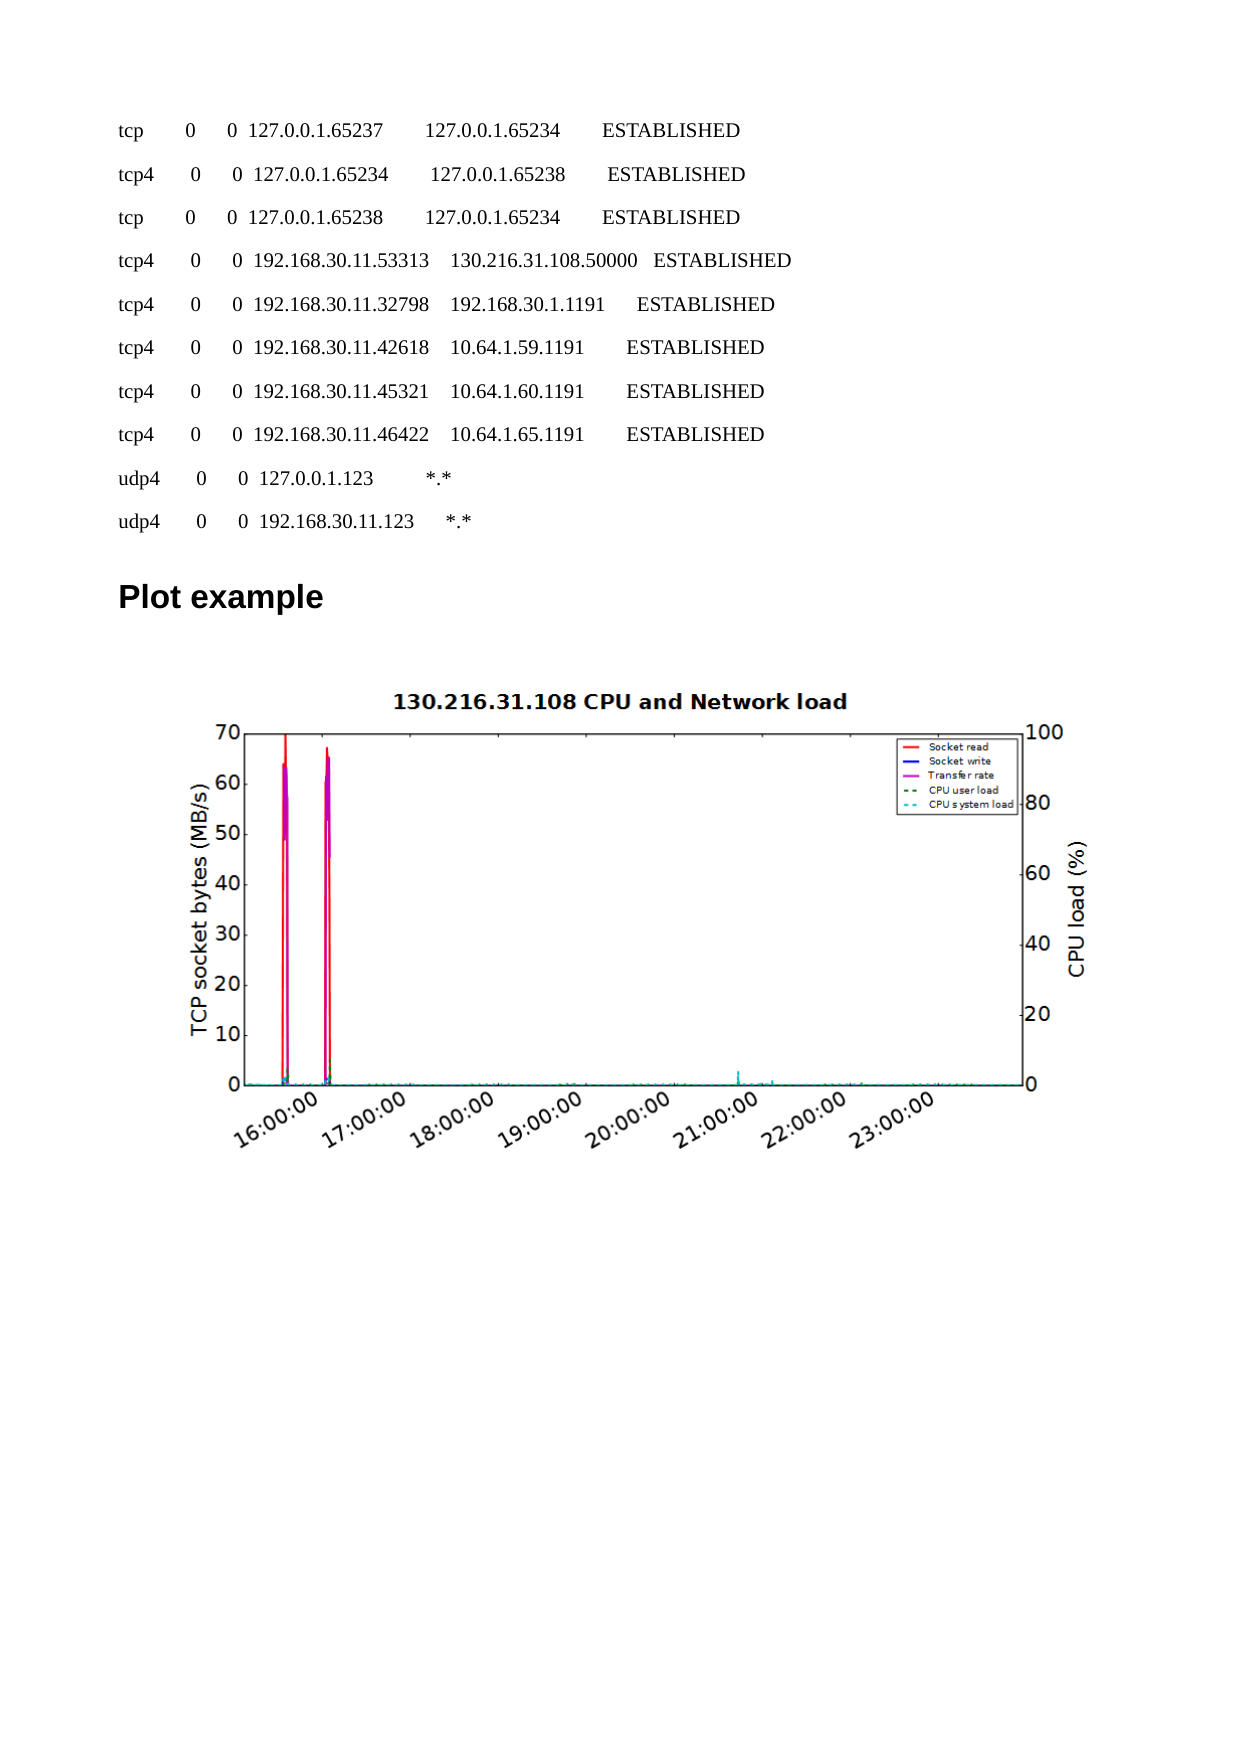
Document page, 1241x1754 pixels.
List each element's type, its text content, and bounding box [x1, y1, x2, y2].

text tcp4 0 0 192.168.30.11.46422 10.64.1.65.1191 ESTABLISHED [118, 422, 1122, 446]
subtitle Plot example [118, 577, 1122, 616]
text udp4 0 0 127.0.0.1.123 *.* [118, 466, 1122, 490]
text tcp4 0 0 192.168.30.11.32798 192.168.30.1.1191 ESTABLISHED [118, 292, 1122, 316]
text tcp4 0 0 192.168.30.11.45321 10.64.1.60.1191 ESTABLISHED [118, 379, 1122, 403]
text tcp 0 0 127.0.0.1.65238 127.0.0.1.65234 ESTABLISHED [118, 205, 1122, 229]
picture [118, 683, 1123, 1186]
text udp4 0 0 192.168.30.11.123 *.* [118, 509, 1122, 533]
text tcp4 0 0 192.168.30.11.53313 130.216.31.108.50000 ESTABLISHED [118, 248, 1122, 272]
text tcp4 0 0 127.0.0.1.65234 127.0.0.1.65238 ESTABLISHED [118, 162, 1122, 186]
text tcp 0 0 127.0.0.1.65237 127.0.0.1.65234 ESTABLISHED [118, 118, 1122, 142]
text tcp4 0 0 192.168.30.11.42618 10.64.1.59.1191 ESTABLISHED [118, 335, 1122, 359]
